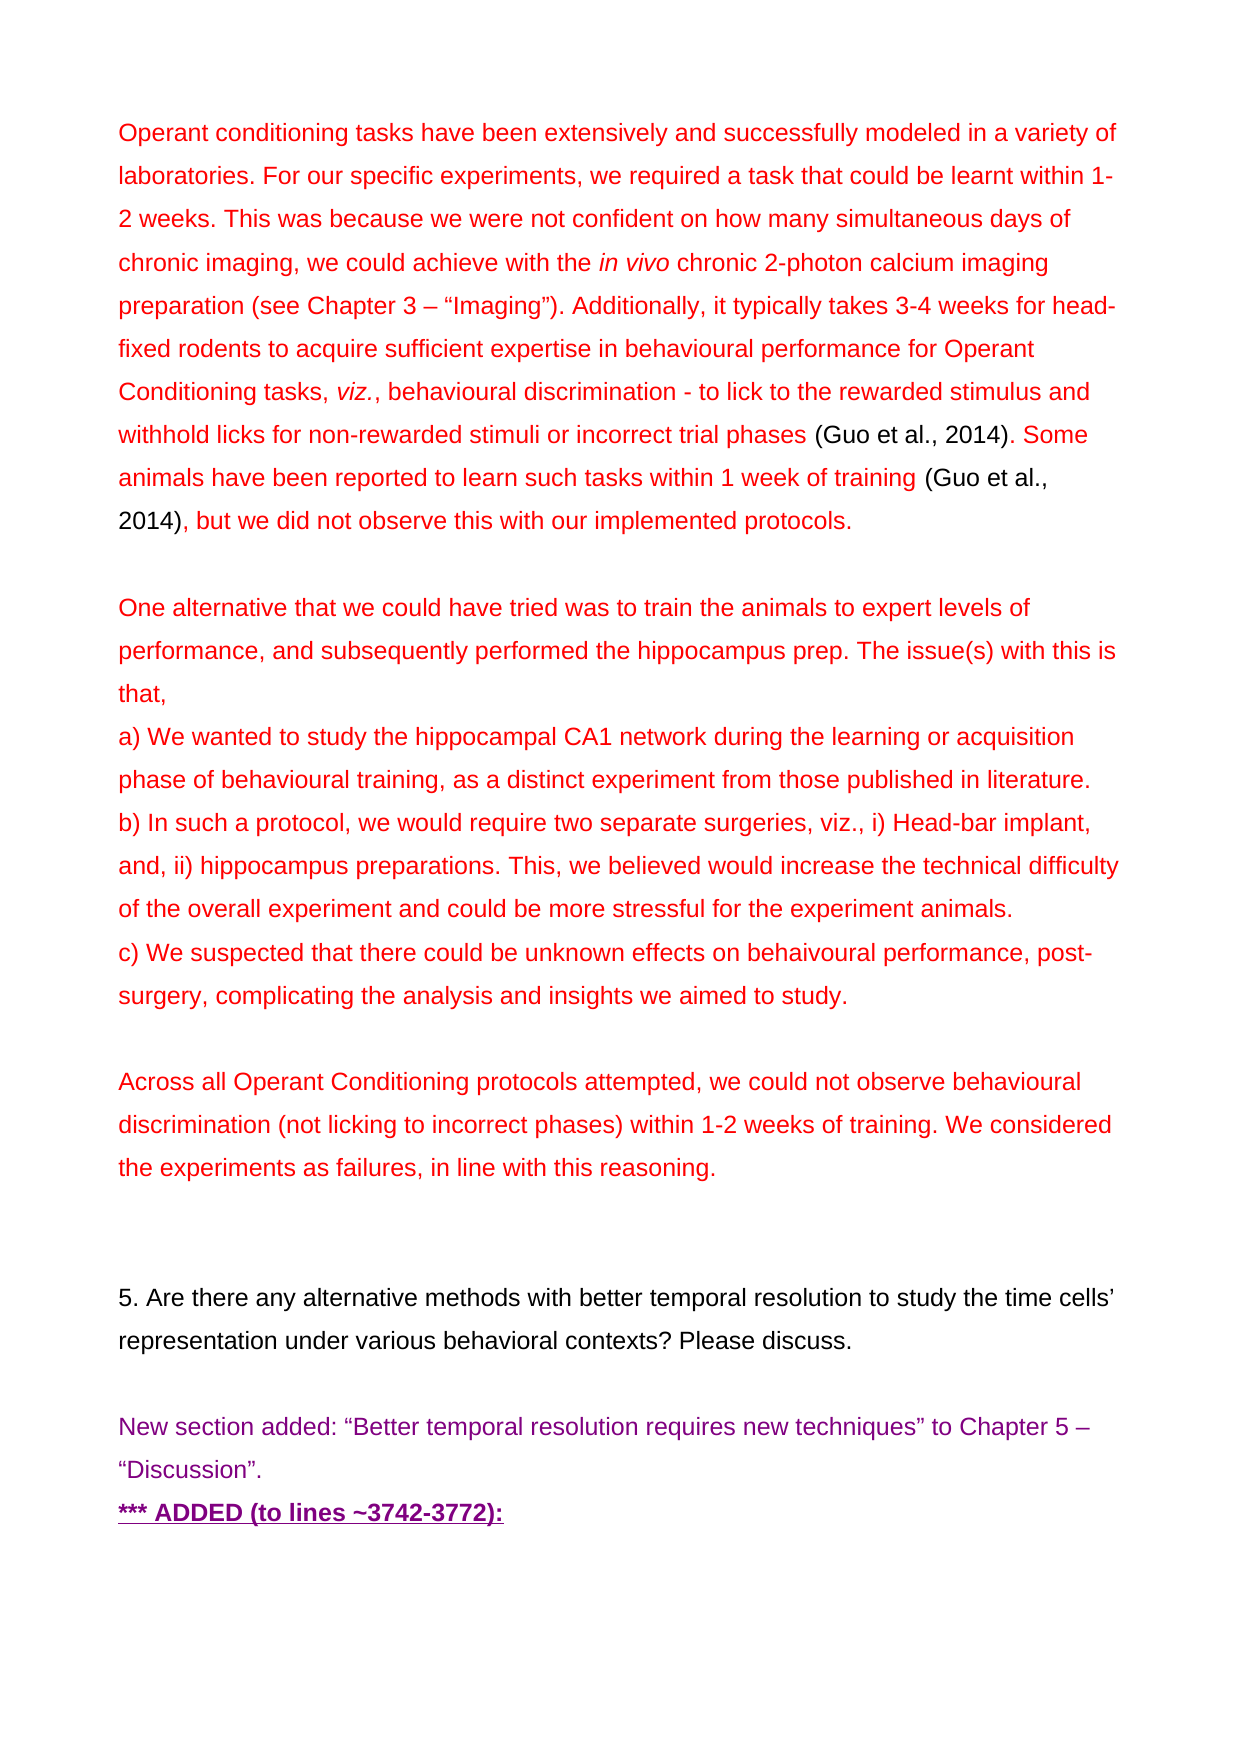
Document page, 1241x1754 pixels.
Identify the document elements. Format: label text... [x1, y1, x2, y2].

text a) We wanted to study the hippocampal CA1 network during the learning or acquisition phase of behavioural training, as a distinct experiment from those published in literature. [118, 722, 1122, 794]
text New section added: “Better temporal resolution requires new techniques” to Chapter 5 – “Discussion”. [118, 1412, 1122, 1484]
text Across all Operant Conditioning protocols attempted, we could not observe behavioural discrimination (not licking to incorrect phases) within 1-2 weeks of training. We considered the experiments as failures, in line with this reasoning. [118, 1067, 1122, 1182]
text b) In such a protocol, we would require two separate surgeries, viz., i) Head-bar implant, and, ii) hippocampus preparations. This, we believed would increase the technical difficulty of the overall experiment and could be more stressful for the experiment animals. [118, 808, 1122, 923]
text *** ADDED (to lines ~3742-3772): [118, 1498, 1122, 1527]
text 5. Are there any alternative methods with better temporal resolution to study the time cells’ [118, 1282, 1122, 1311]
text representation under various behavioral contexts? Please discuss. [118, 1326, 1122, 1354]
text c) We suspected that there could be unknown effects on behaivoural performance, post-surgery, complicating the analysis and insights we aimed to study. [118, 937, 1122, 1009]
text One alternative that we could have tried was to train the animals to expert levels of performance, and subsequently performed the hippocampus prep. The issue(s) with this is that, [118, 592, 1122, 707]
text Operant conditioning tasks have been extensively and successfully modeled in a variety of laboratories. For our specific experiments, we required a task that could be learnt within 1-2 weeks. This was because we were not confident on how many simultaneous days of chronic imaging, we could achieve with the in vivo chronic 2-photon calcium imaging preparation (see Chapter 3 – “Imaging”). Additionally, it typically takes 3-4 weeks for head-fixed rodents to acquire sufficient expertise in behavioural performance for Operant Conditioning tasks, viz., behavioural discrimination - to lick to the rewarded stimulus and withhold licks for non-rewarded stimuli or incorrect trial phases (Guo et al., 2014). Some animals have been reported to learn such tasks within 1 week of training (Guo et al., 2014), but we did not observe this with our implemented protocols. [118, 118, 1122, 535]
